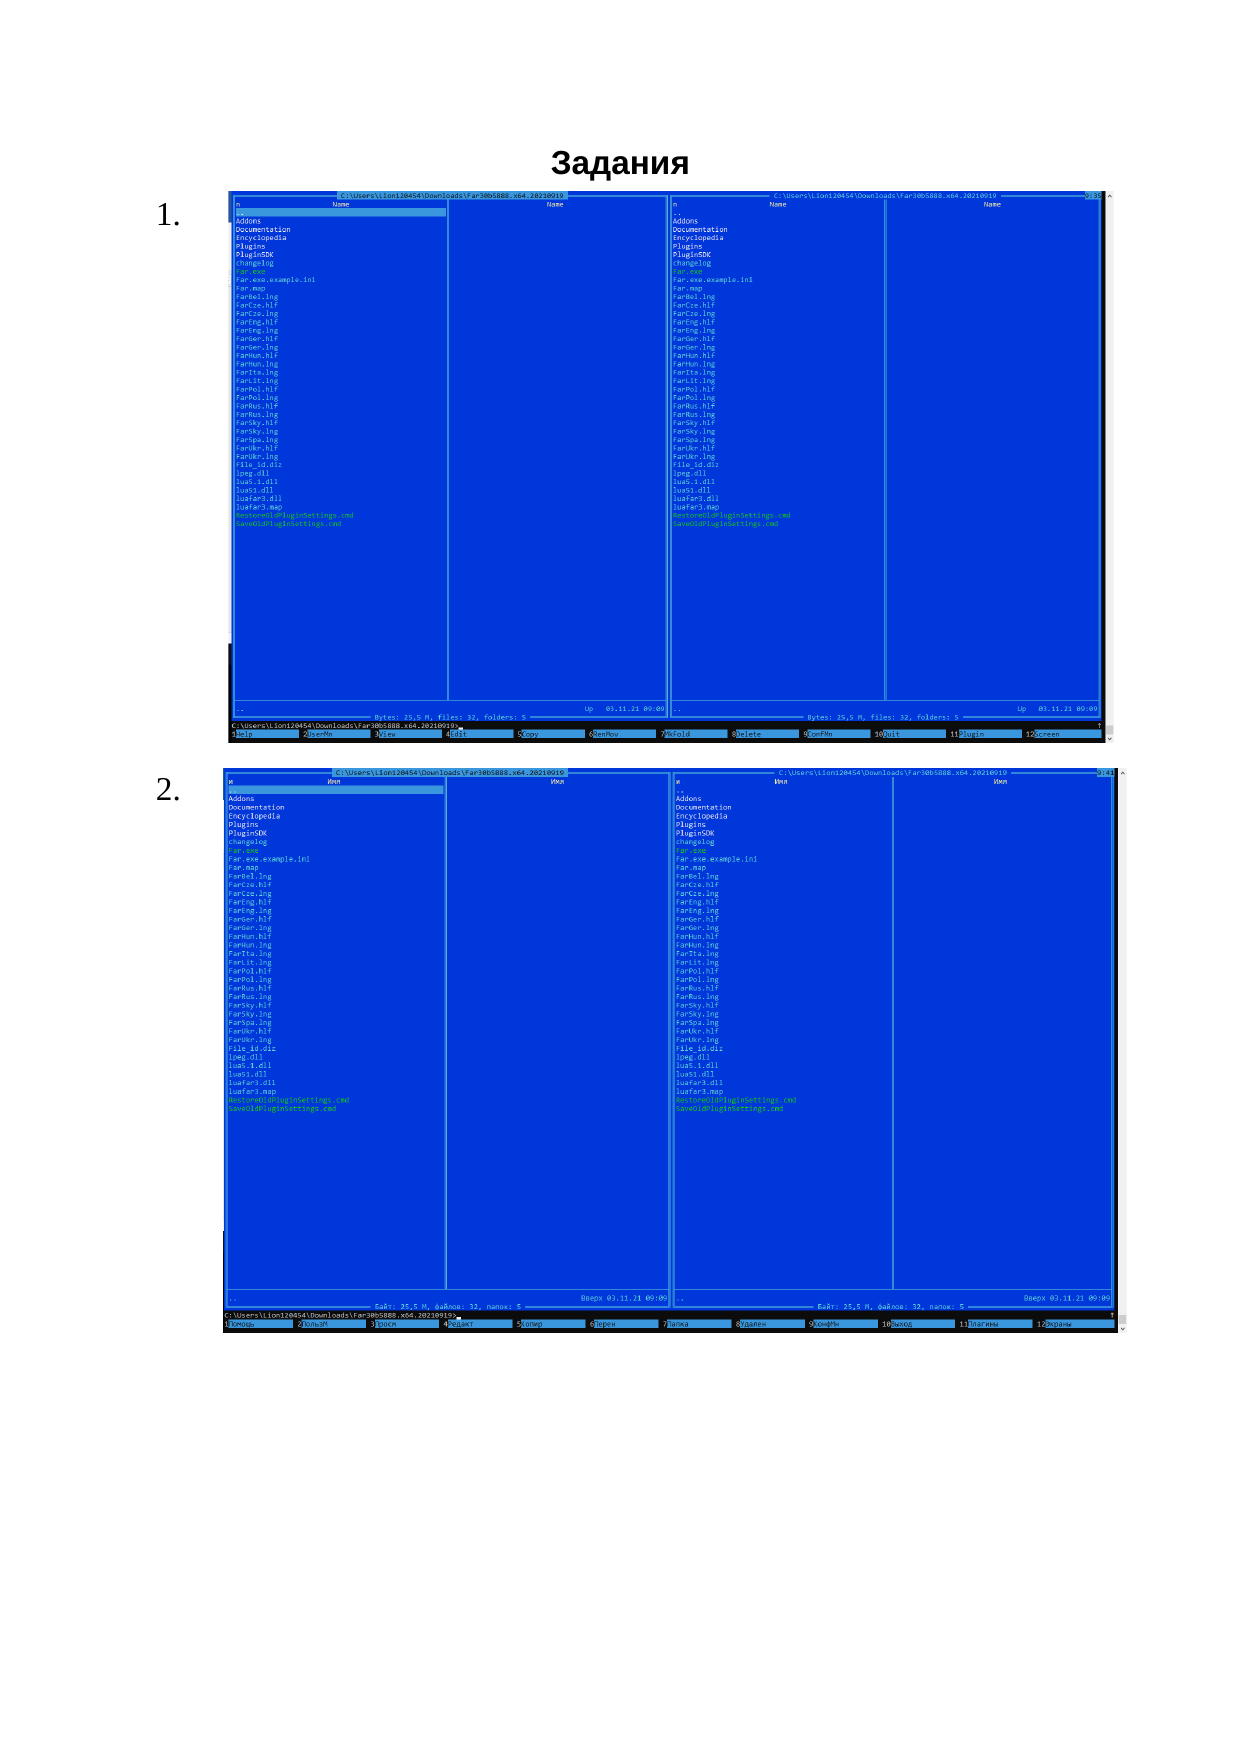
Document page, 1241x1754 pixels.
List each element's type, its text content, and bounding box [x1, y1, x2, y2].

subtitle Задания [118, 143, 1122, 182]
